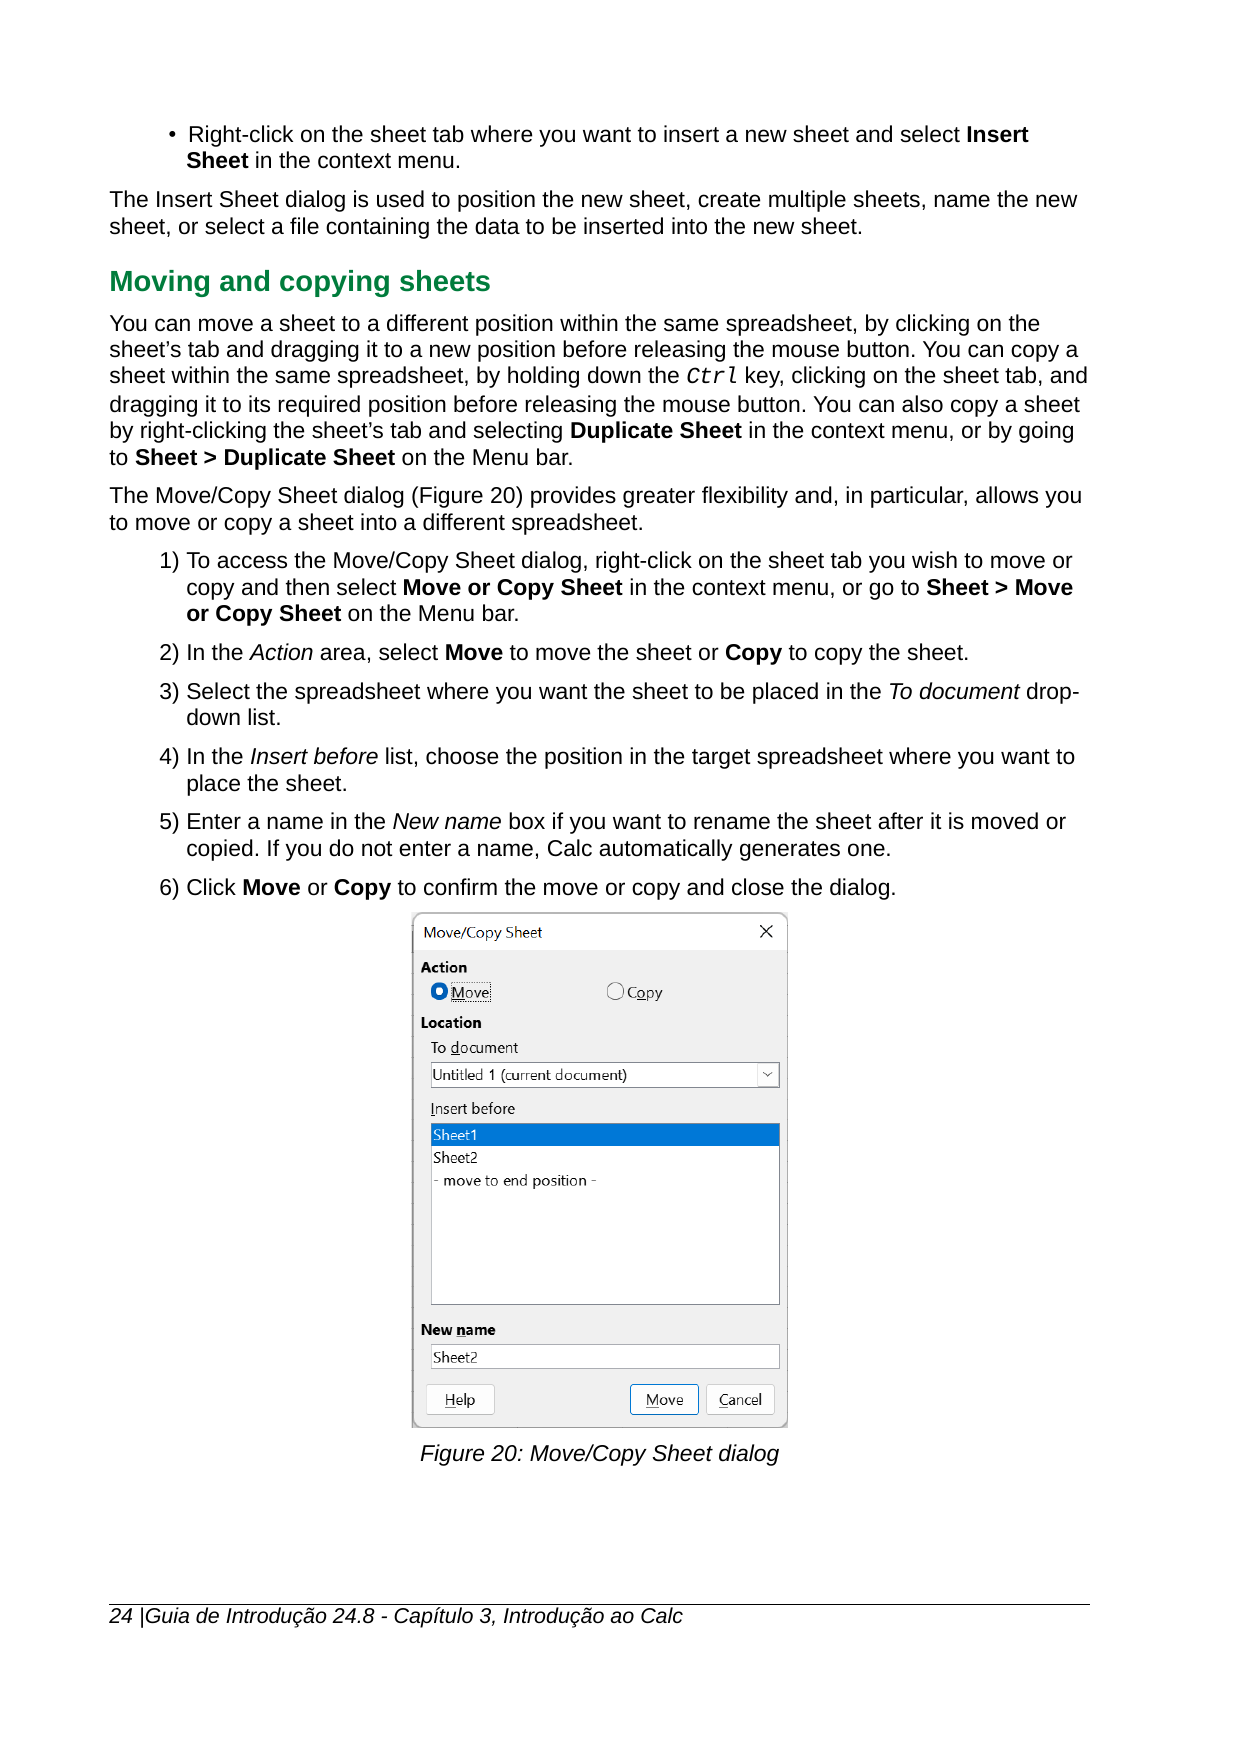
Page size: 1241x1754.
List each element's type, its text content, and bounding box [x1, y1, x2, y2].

text You can move a sheet to a different position within the same spreadsheet, by clicking on the sheet’s tab and dragging it to a new position before releasing the mouse button. You can copy a sheet within the same spreadsheet, by holding down the Ctrl key, clicking on the sheet tab, and dragging it to its required position before releasing the mouse button. You can also copy a sheet by right-clicking the sheet’s tab and selecting Duplicate Sheet in the context menu, or by going to Sheet > Duplicate Sheet on the Menu bar. [109, 310, 1090, 470]
list In the Action area, select Move to move the sheet or Copy to copy the sheet. [186, 639, 1090, 665]
text Figure 20: Move/Copy Sheet dialog [411, 1440, 788, 1466]
list Enter a name in the New name box if you want to rename the sheet after it is moved or copied. If you do not enter a name, Calc automatically generates one. [186, 808, 1090, 861]
list Right-click on the sheet tab where you want to insert a new sheet and select Insert Sheet in the context menu. [168, 121, 1090, 174]
list Click Move or Copy to confirm the move or copy and close the dialog. [186, 873, 1090, 900]
picture [411, 912, 788, 1428]
list To access the Move/Copy Sheet dialog, right-click on the sheet tab you wish to move or copy and then select Move or Copy Sheet in the context menu, or go to Sheet > Move or Copy Sheet on the Menu bar. [186, 547, 1090, 627]
list Select the spreadsheet where you want the sheet to be placed in the To document drop-down list. [186, 678, 1090, 731]
text The Insert Sheet dialog is used to position the new sheet, create multiple sheets, name the new sheet, or select a file containing the data to be inserted into the new sheet. [109, 186, 1090, 239]
list In the Insert before list, choose the position in the target spreadsheet where you want to place the sheet. [186, 743, 1090, 796]
list The Move/Copy Sheet dialog (Figure 20) provides greater flexibility and, in particular, allows you to move or copy a sheet into a different spreadsheet. [109, 482, 1090, 535]
subtitle Moving and copying sheets [109, 264, 1090, 297]
